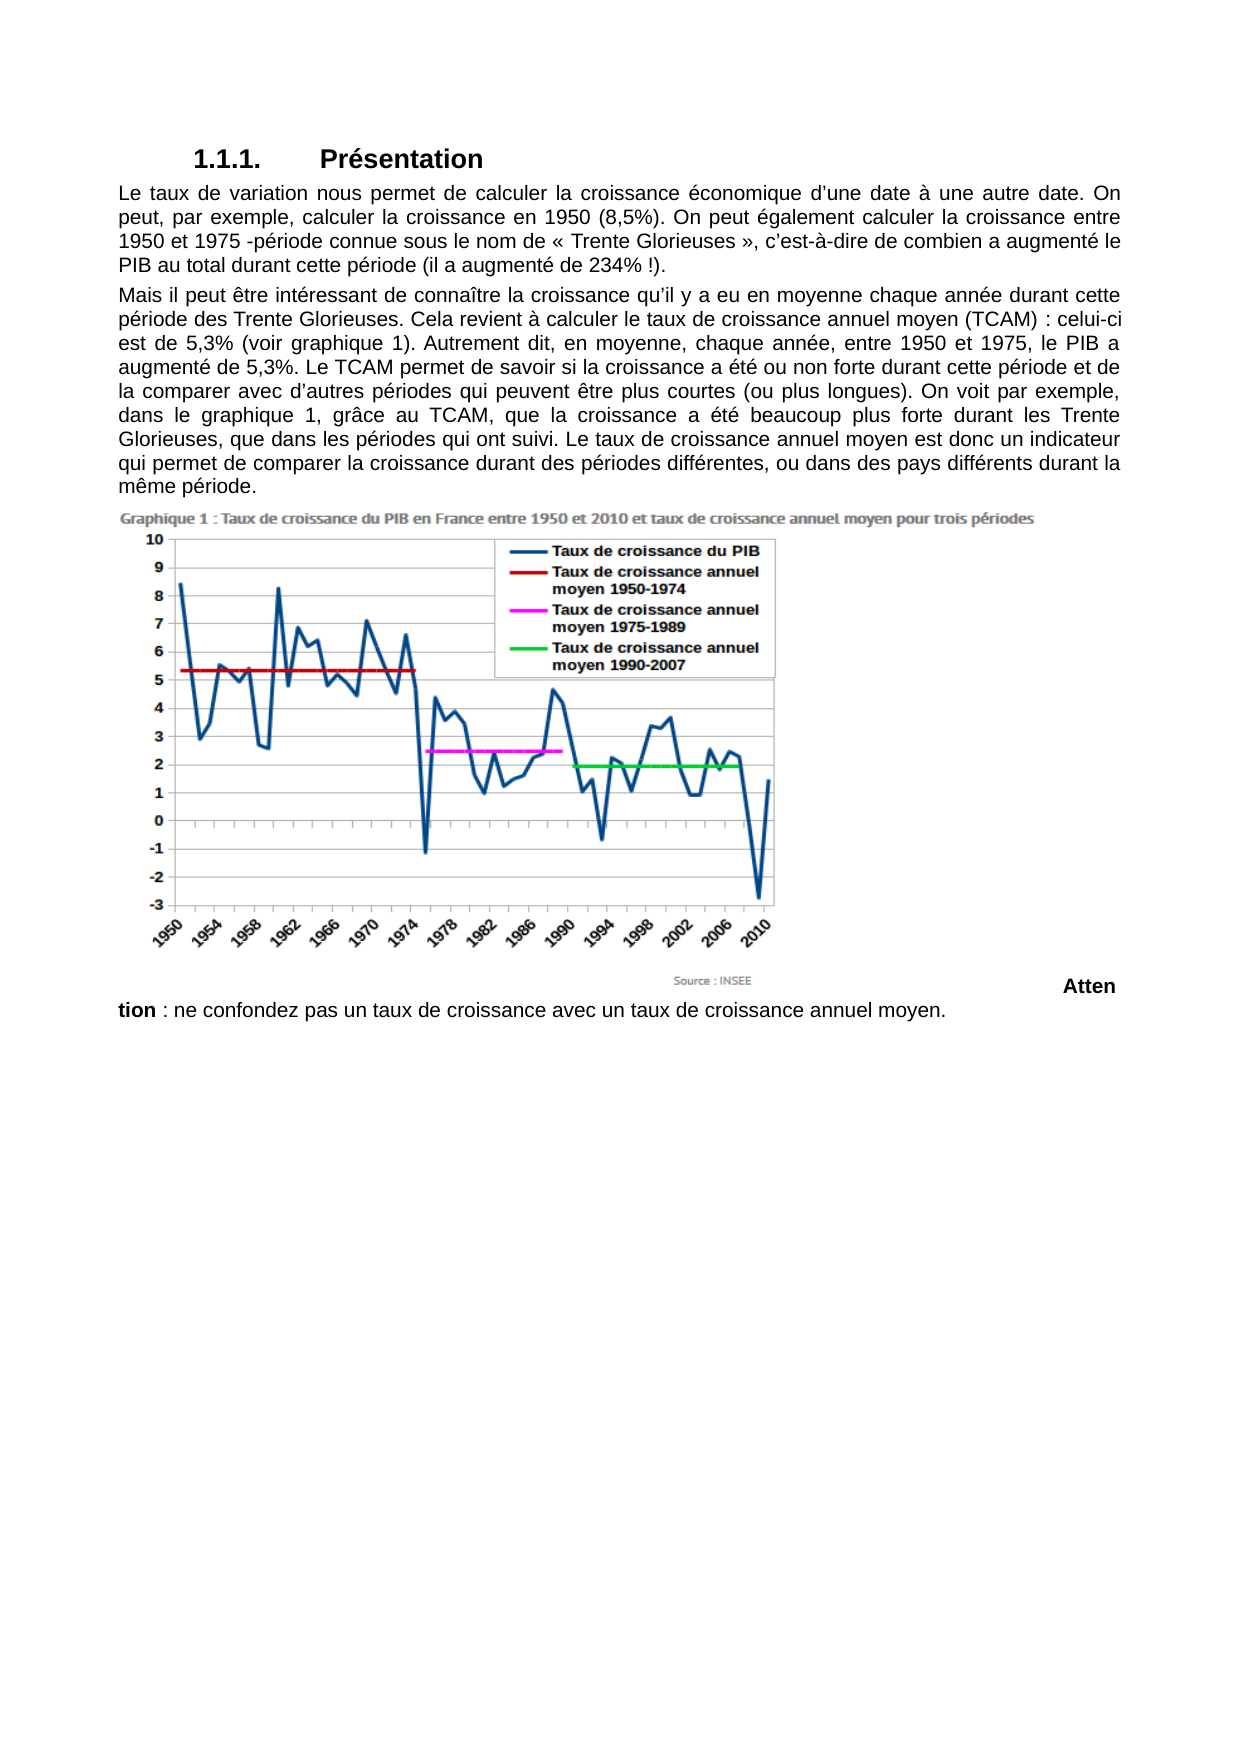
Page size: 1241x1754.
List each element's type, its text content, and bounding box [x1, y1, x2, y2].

text Attention : ne confondez pas un taux de croissance avec un taux de croissance annuel moyen. [118, 511, 1122, 1022]
text Le taux de variation nous permet de calculer la croissance économique d’une date à une autre date. On peut, par exemple, calculer la croissance en 1950 (8,5%). On peut également calculer la croissance entre 1950 et 1975 -période connue sous le nom de « Trente Glorieuses », c’est-à-dire de combien a augmenté le PIB au total durant cette période (il a augmenté de 234% !). [118, 181, 1122, 276]
text Mais il peut être intéressant de connaître la croissance qu’il y a eu en moyenne chaque année durant cette période des Trente Glorieuses. Cela revient à calculer le taux de croissance annuel moyen (TCAM) : celui-ci est de 5,3% (voir graphique 1). Autrement dit, en moyenne, chaque année, entre 1950 et 1975, le PIB a augmenté de 5,3%. Le TCAM permet de savoir si la croissance a été ou non forte durant cette période et de la comparer avec d’autres périodes qui peuvent être plus courtes (ou plus longues). On voit par exemple, dans le graphique 1, grâce au TCAM, que la croissance a été beaucoup plus forte durant les Trente Glorieuses, que dans les périodes qui ont suivi. Le taux de croissance annuel moyen est donc un indicateur qui permet de comparer la croissance durant des périodes différentes, ou dans des pays différents durant la même période. [118, 283, 1122, 498]
subtitle Présentation [193, 143, 1122, 174]
